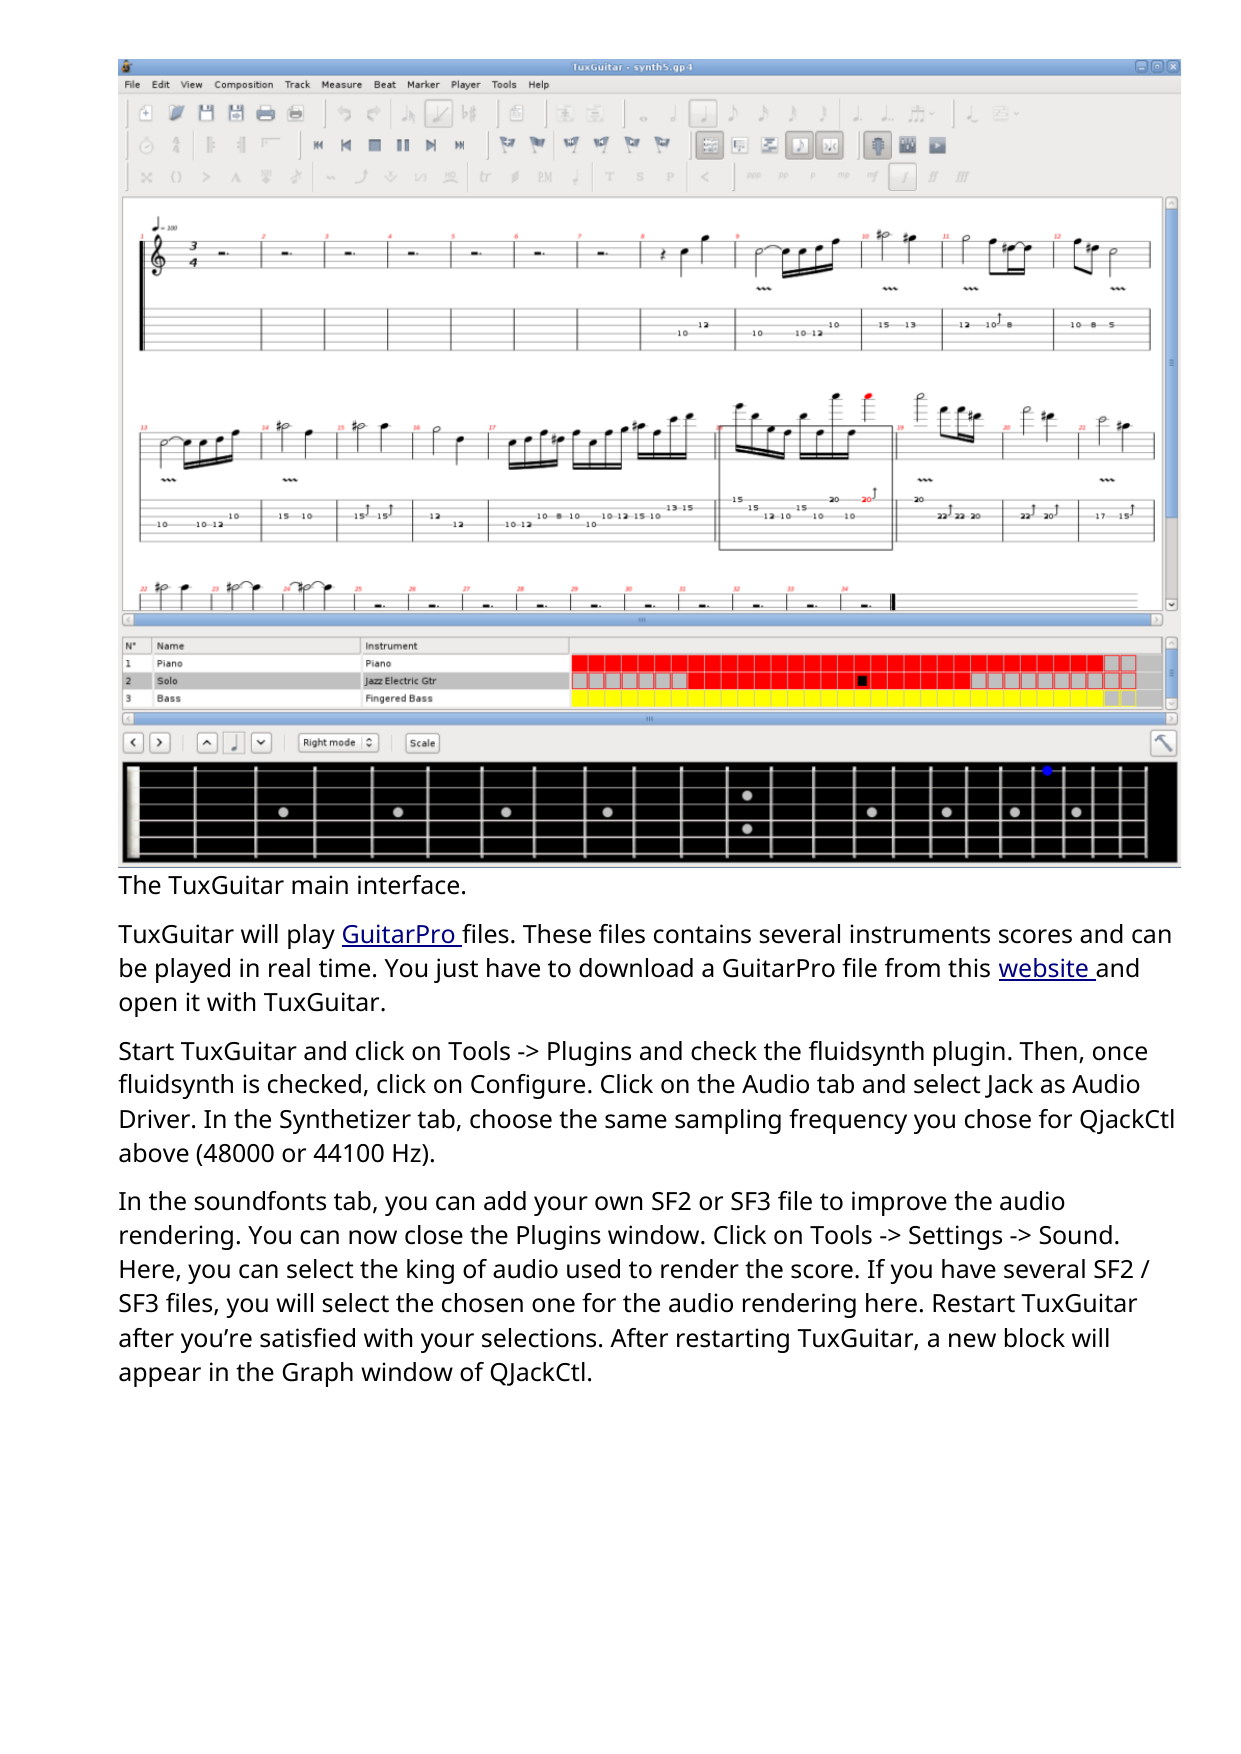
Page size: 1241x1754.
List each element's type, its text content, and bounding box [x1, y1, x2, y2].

text TuxGuitar will play GuitarPro files. These files contains several instruments scores and can be played in real time. You just have to download a GuitarPro file from this website and open it with TuxGuitar. [118, 916, 1181, 1018]
text The TuxGuitar main interface. [118, 868, 1181, 902]
text In the soundfonts tab, you can add your own SF2 or SF3 file to improve the audio rendering. You can now close the Plugins window. Click on Tools -> Settings -> Sound. Here, you can select the king of audio used to render the score. If you have several SF2 / SF3 files, you will select the chosen one for the audio rendering here. Restart TuxGuitar after you’re satisfied with your selections. After restarting TuxGuitar, a new block will appear in the Graph window of QJackCtl. [118, 1184, 1181, 1388]
picture [118, 59, 1182, 868]
text Start TuxGuitar and click on Tools -> Plugins and check the fluidsynth plugin. Then, once fluidsynth is checked, click on Configure. Click on the Audio tab and select Jack as Audio Driver. In the Synthetizer tab, choose the same sampling frequency you chose for QjackCtl above (48000 or 44100 Hz). [118, 1033, 1181, 1169]
